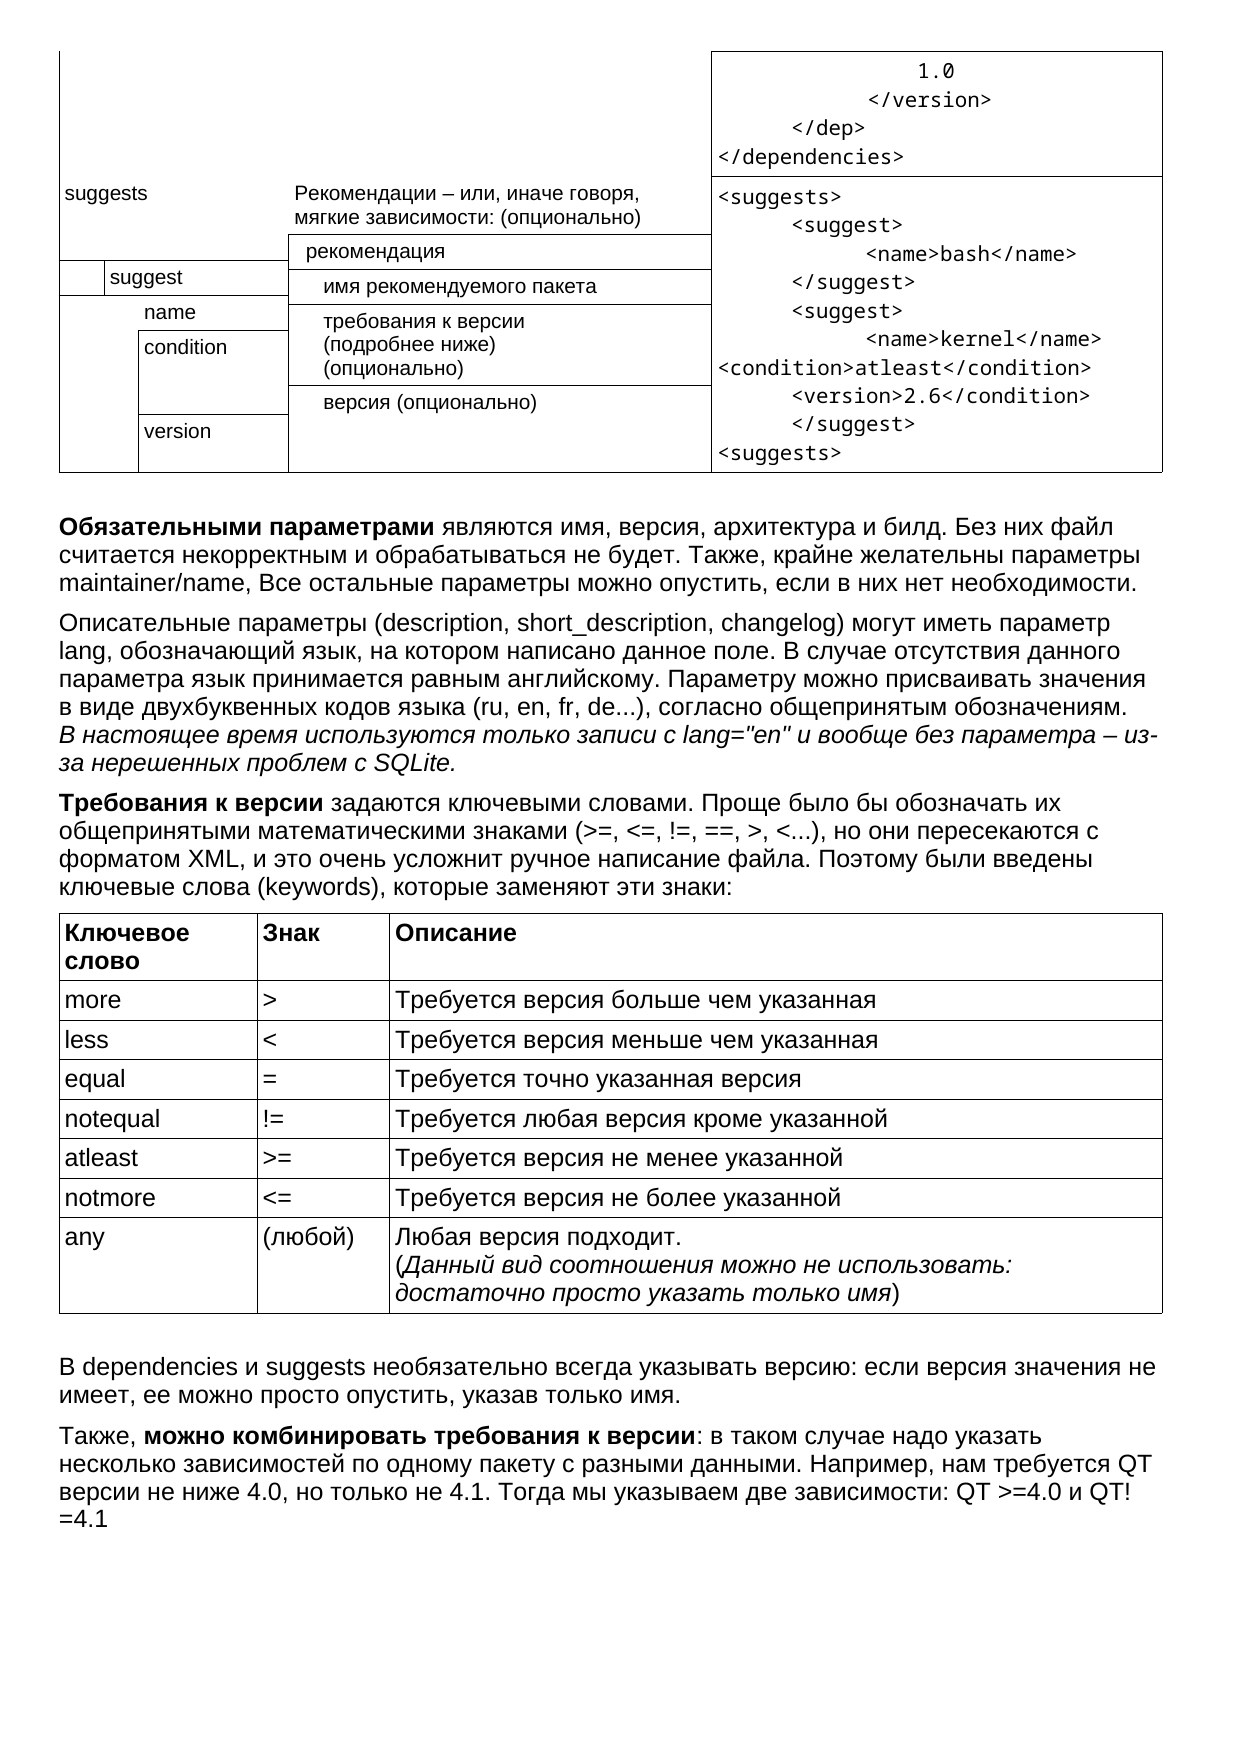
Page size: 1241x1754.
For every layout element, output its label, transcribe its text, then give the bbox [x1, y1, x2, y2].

table_cell condition [139, 331, 288, 414]
table_header Ключевое слово [60, 914, 257, 980]
text Также, можно комбинировать требования к версии: в таком случае надо указать несколько зависимостей по одному пакету с разными данными. Например, нам требуется QT версии не ниже 4.0, но только не 4.1. Тогда мы указываем две зависимости: QT >=4.0 и QT!=4.1 [59, 1421, 1162, 1533]
table_header Рекомендации – или, иначе говоря, мягкие зависимости: (опционально) [289, 176, 711, 234]
table_cell Требуется точно указанная версия [390, 1060, 1162, 1099]
table_cell version [139, 415, 288, 472]
table_cell (любой) [258, 1218, 389, 1313]
table_cell notequal [60, 1100, 257, 1138]
table_cell != [258, 1100, 389, 1138]
table_cell требования к версии (подробнее ниже) (опционально) [289, 305, 711, 385]
table_cell = [258, 1060, 389, 1099]
table_cell [60, 261, 104, 295]
table_cell >= [258, 1139, 389, 1178]
table_cell рекомендация [289, 235, 711, 269]
table_cell Требуется любая версия кроме указанной [390, 1100, 1162, 1138]
table_cell [60, 51, 144, 176]
text Требования к версии задаются ключевыми словами. Проще было бы обозначать их общепринятыми математическими знаками (>=, <=, !=, ==, >, <...), но они пересекаются с форматом XML, и это очень усложнит ручное написание файла. Поэтому были введены ключевые слова (keywords), которые заменяют эти знаки: [59, 789, 1162, 901]
table_cell more [60, 981, 257, 1020]
table_cell Требуется версия меньше чем указанная [390, 1021, 1162, 1059]
table_cell [60, 296, 138, 472]
table_cell <suggests> <suggest> <name>bash</name> </suggest> <suggest> <name>kernel</name> <condition>atleast</condition> <version>2.6</condition> </suggest> <suggests> [712, 177, 1162, 472]
table_cell equal [60, 1060, 257, 1099]
table_header Описание [390, 914, 1162, 980]
table_header Знак [258, 914, 389, 980]
table_cell Требуется версия не более указанной [390, 1179, 1162, 1217]
text В dependencies и suggests необязательно всегда указывать версию: если версия значения не имеет, ее можно просто опустить, указав только имя. [59, 1353, 1162, 1409]
table_cell less [60, 1021, 257, 1059]
table_cell < [258, 1021, 389, 1059]
table_cell версия (опционально) [289, 386, 711, 472]
table_cell > [258, 981, 389, 1020]
text Обязательными параметрами являются имя, версия, архитектура и билд. Без них файл считается некорректным и обрабатываться не будет. Также, крайне желательны параметры maintainer/name, Все остальные параметры можно опустить, если в них нет необходимости. [59, 513, 1162, 596]
table_cell suggest [105, 261, 288, 295]
table_header suggests [60, 176, 288, 260]
table_cell atleast [60, 1139, 257, 1178]
table_cell [289, 51, 711, 176]
table_cell Требуется версия не менее указанной [390, 1139, 1162, 1178]
text Описательные параметры (description, short_description, changelog) могут иметь параметр lang, обозначающий язык, на котором написано данное поле. В случае отсутствия данного параметра язык принимается равным английскому. Параметру можно присваивать значения в виде двухбуквенных кодов языка (ru, en, fr, de...), согласно общепринятым обозначениям. В настоящее время используются только записи с lang="en" и вообще без параметра – из-за нерешенных проблем с SQLite. [59, 609, 1162, 776]
table_header name [138, 296, 288, 330]
table_cell notmore [60, 1179, 257, 1217]
table_cell Требуется версия больше чем указанная [390, 981, 1162, 1020]
table_cell Любая версия подходит. (Данный вид соотношения можно не использовать: достаточно просто указать только имя) [390, 1218, 1162, 1313]
table_cell имя рекомендуемого пакета [289, 270, 711, 304]
table_cell any [60, 1218, 257, 1313]
table_cell 1.0 </version> </dep> </dependencies> [712, 52, 1162, 176]
table_cell <= [258, 1179, 389, 1217]
